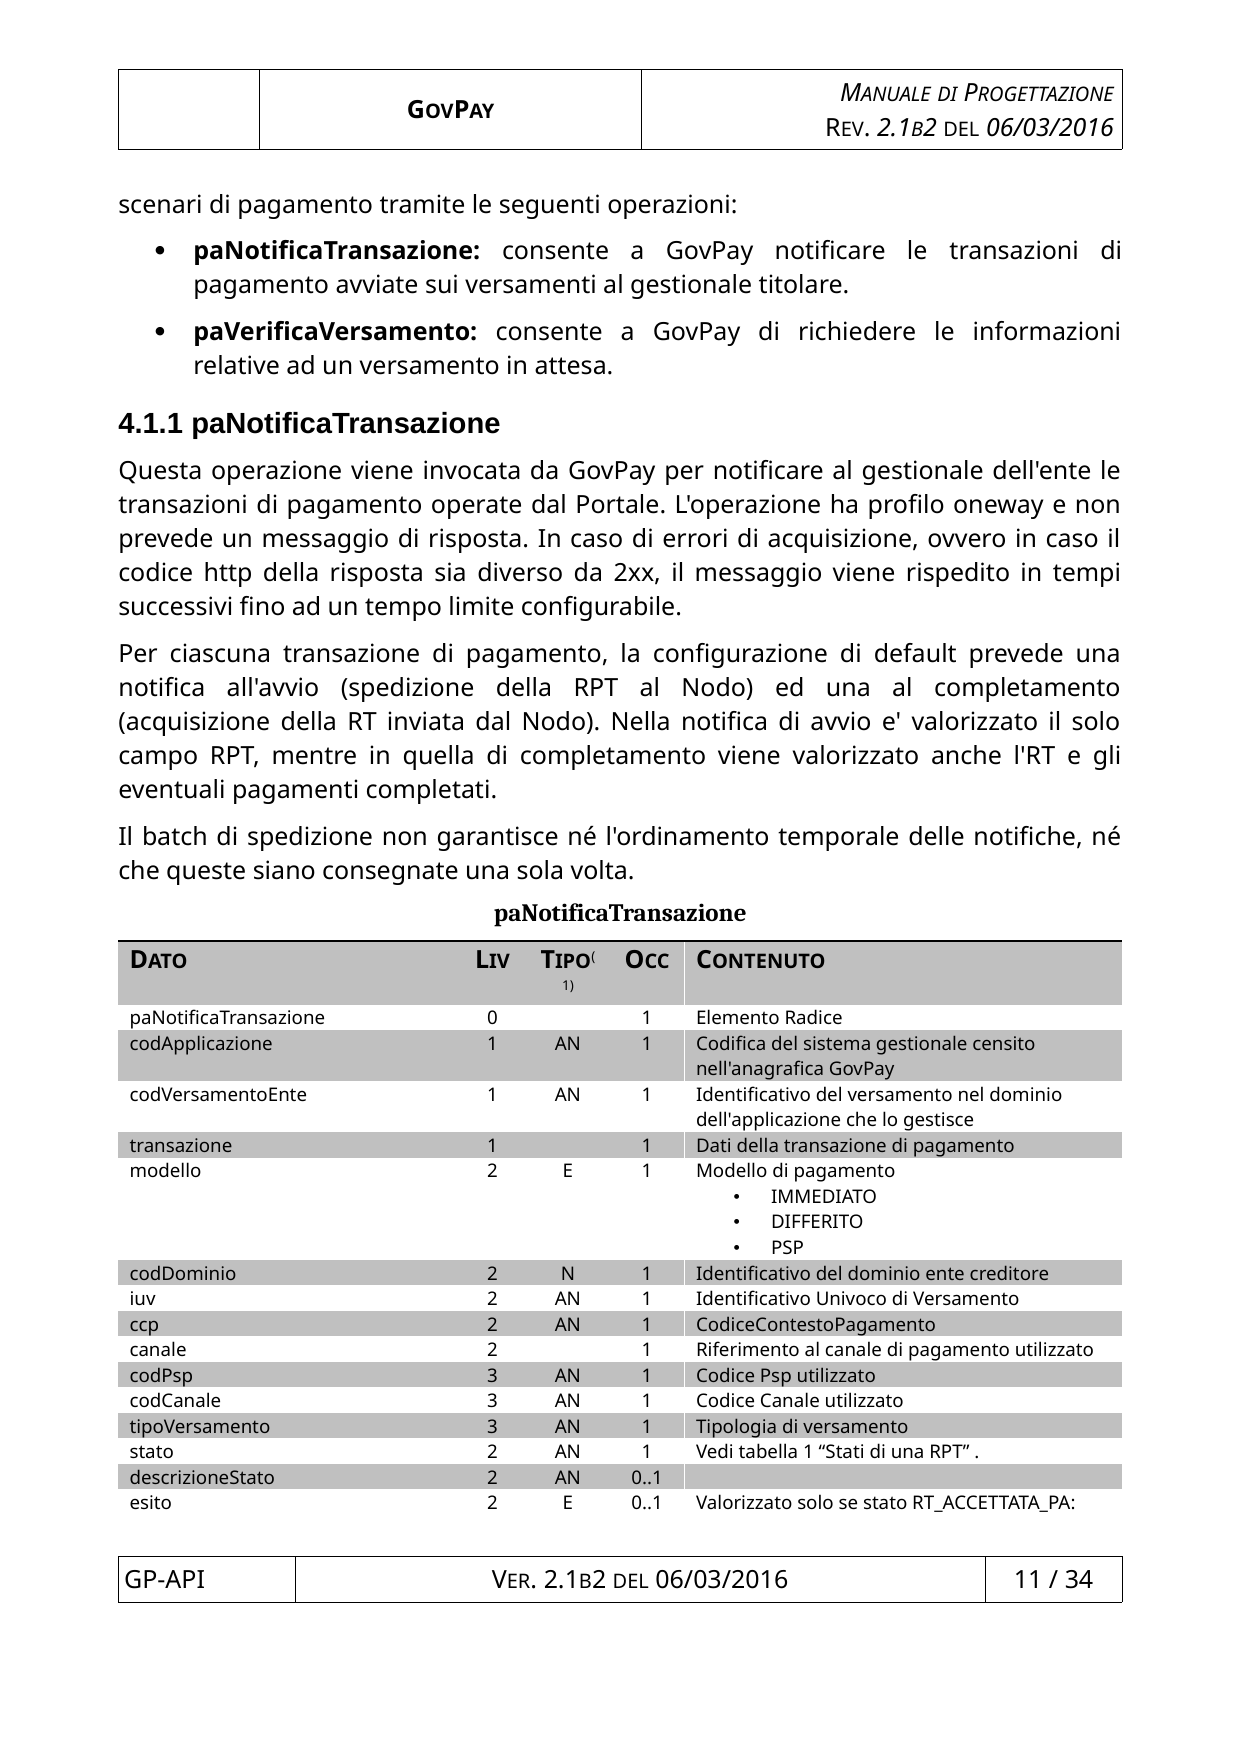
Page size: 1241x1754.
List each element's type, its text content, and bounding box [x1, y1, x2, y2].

table_cell Tipologia di versamento [685, 1413, 1122, 1438]
table_cell Liv [458, 942, 526, 1005]
table_cell E [526, 1158, 609, 1260]
table_cell transazione [118, 1132, 458, 1158]
table_cell AN [526, 1464, 609, 1489]
table_cell Tipo(1) [526, 942, 609, 1005]
table_cell codPsp [118, 1362, 458, 1387]
table_cell 1 [609, 1439, 684, 1464]
table_header paNotificaTransazione [118, 899, 1122, 940]
table_cell paNotificaTransazione [118, 1005, 458, 1030]
table_cell canale [118, 1336, 458, 1362]
table_cell AN [526, 1311, 609, 1336]
table_cell 3 [458, 1413, 526, 1438]
table_cell 0..1 [609, 1464, 684, 1489]
table_cell 1 [609, 1388, 684, 1413]
table_cell 2 [458, 1158, 526, 1260]
table_cell AN [526, 1081, 609, 1132]
subtitle paNotificaTransazione [118, 407, 1122, 440]
table_cell 1 [609, 1260, 684, 1285]
table_cell Codifica del sistema gestionale censito nell'anagrafica GovPay [685, 1030, 1122, 1081]
table_cell 1 [458, 1081, 526, 1132]
table_cell stato [118, 1439, 458, 1464]
table_cell 3 [458, 1362, 526, 1387]
table_cell 2 [458, 1336, 526, 1362]
table_cell 1 [609, 1285, 684, 1311]
table_cell ccp [118, 1311, 458, 1336]
table_cell Identificativo del versamento nel dominio dell'applicazione che lo gestisce [685, 1081, 1122, 1132]
table_cell CodiceContestoPagamento [685, 1311, 1122, 1336]
table_cell Identificativo Univoco di Versamento [685, 1285, 1122, 1311]
table_cell 2 [458, 1490, 526, 1515]
table_cell Valorizzato solo se stato RT_ACCETTATA_PA: PAGAMENTO_ESEGUITO PAGAMENTO_NON_ESEGUITO PAGAMENTO_PARZIALMENTE_ESEGUITO DECORRENZA_TERMINI DECORRENZA_TERMINI_PARZIALE [685, 1490, 1122, 1515]
table_cell modello [118, 1158, 458, 1260]
table_cell 0 [458, 1005, 526, 1030]
table_cell esito [118, 1490, 458, 1515]
table_cell Riferimento al canale di pagamento utilizzato [685, 1336, 1122, 1362]
table_cell Identificativo del dominio ente creditore [685, 1260, 1122, 1285]
table_cell Codice Psp utilizzato [685, 1362, 1122, 1387]
text Per ciascuna transazione di pagamento, la configurazione di default prevede una notifica all'avvio (spedizione della RPT al Nodo) ed una al completamento (acquisizione della RT inviata dal Nodo). Nella notifica di avvio e' valorizzato il solo campo RPT, mentre in quella di completamento viene valorizzato anche l'RT e gli eventuali pagamenti completati. [118, 635, 1122, 806]
table_cell 2 [458, 1464, 526, 1489]
table_cell 1 [458, 1132, 526, 1158]
text scenari di pagamento tramite le seguenti operazioni: [118, 186, 1122, 220]
table_cell 1 [609, 1362, 684, 1387]
table_cell AN [526, 1388, 609, 1413]
table_cell 2 [458, 1260, 526, 1285]
table_cell 2 [458, 1439, 526, 1464]
table_cell AN [526, 1439, 609, 1464]
text Il batch di spedizione non garantisce né l'ordinamento temporale delle notifiche, né che queste siano consegnate una sola volta. [118, 818, 1122, 886]
table_cell E [526, 1490, 609, 1515]
table_cell [685, 1464, 1122, 1489]
table_cell AN [526, 1285, 609, 1311]
table_cell codApplicazione [118, 1030, 458, 1081]
table_cell [526, 1132, 609, 1158]
table_cell codDominio [118, 1260, 458, 1285]
table_cell 1 [609, 1336, 684, 1362]
table_cell [526, 1005, 609, 1030]
table_cell 1 [609, 1132, 684, 1158]
table_cell Vedi tabella 1 “Stati di una RPT” . [685, 1439, 1122, 1464]
table_cell Elemento Radice [685, 1005, 1122, 1030]
list paNotificaTransazione: consente a GovPay notificare le transazioni di pagamento avviate sui versamenti al gestionale titolare. [156, 233, 1122, 301]
table_cell 3 [458, 1388, 526, 1413]
table_cell Dato [118, 942, 458, 1005]
table_cell 1 [609, 1081, 684, 1132]
table_cell 1 [609, 1413, 684, 1438]
table_cell AN [526, 1413, 609, 1438]
table_cell 1 [609, 1030, 684, 1081]
table_cell AN [526, 1362, 609, 1387]
table_cell N [526, 1260, 609, 1285]
table_cell 0..1 [609, 1490, 684, 1515]
table_cell 1 [458, 1030, 526, 1081]
table_cell codCanale [118, 1388, 458, 1413]
table_cell Modello di pagamento IMMEDIATO DIFFERITO PSP [685, 1158, 1122, 1260]
table_cell codVersamentoEnte [118, 1081, 458, 1132]
table_cell [526, 1336, 609, 1362]
table_cell Contenuto [685, 942, 1122, 1005]
table_cell 1 [609, 1158, 684, 1260]
table_cell 2 [458, 1311, 526, 1336]
table_cell 1 [609, 1311, 684, 1336]
list paVerificaVersamento: consente a GovPay di richiedere le informazioni relative ad un versamento in attesa. [156, 313, 1122, 382]
table_cell Dati della transazione di pagamento [685, 1132, 1122, 1158]
table_cell Occ [609, 942, 684, 1005]
table_cell descrizioneStato [118, 1464, 458, 1489]
table_cell 2 [458, 1285, 526, 1311]
table_cell tipoVersamento [118, 1413, 458, 1438]
table_cell Codice Canale utilizzato [685, 1388, 1122, 1413]
table_cell 1 [609, 1005, 684, 1030]
table_cell iuv [118, 1285, 458, 1311]
text Questa operazione viene invocata da GovPay per notificare al gestionale dell'ente le transazioni di pagamento operate dal Portale. L'operazione ha profilo oneway e non prevede un messaggio di risposta. In caso di errori di acquisizione, ovvero in caso il codice http della risposta sia diverso da 2xx, il messaggio viene rispedito in tempi successivi fino ad un tempo limite configurabile. [118, 453, 1122, 623]
table_cell AN [526, 1030, 609, 1081]
